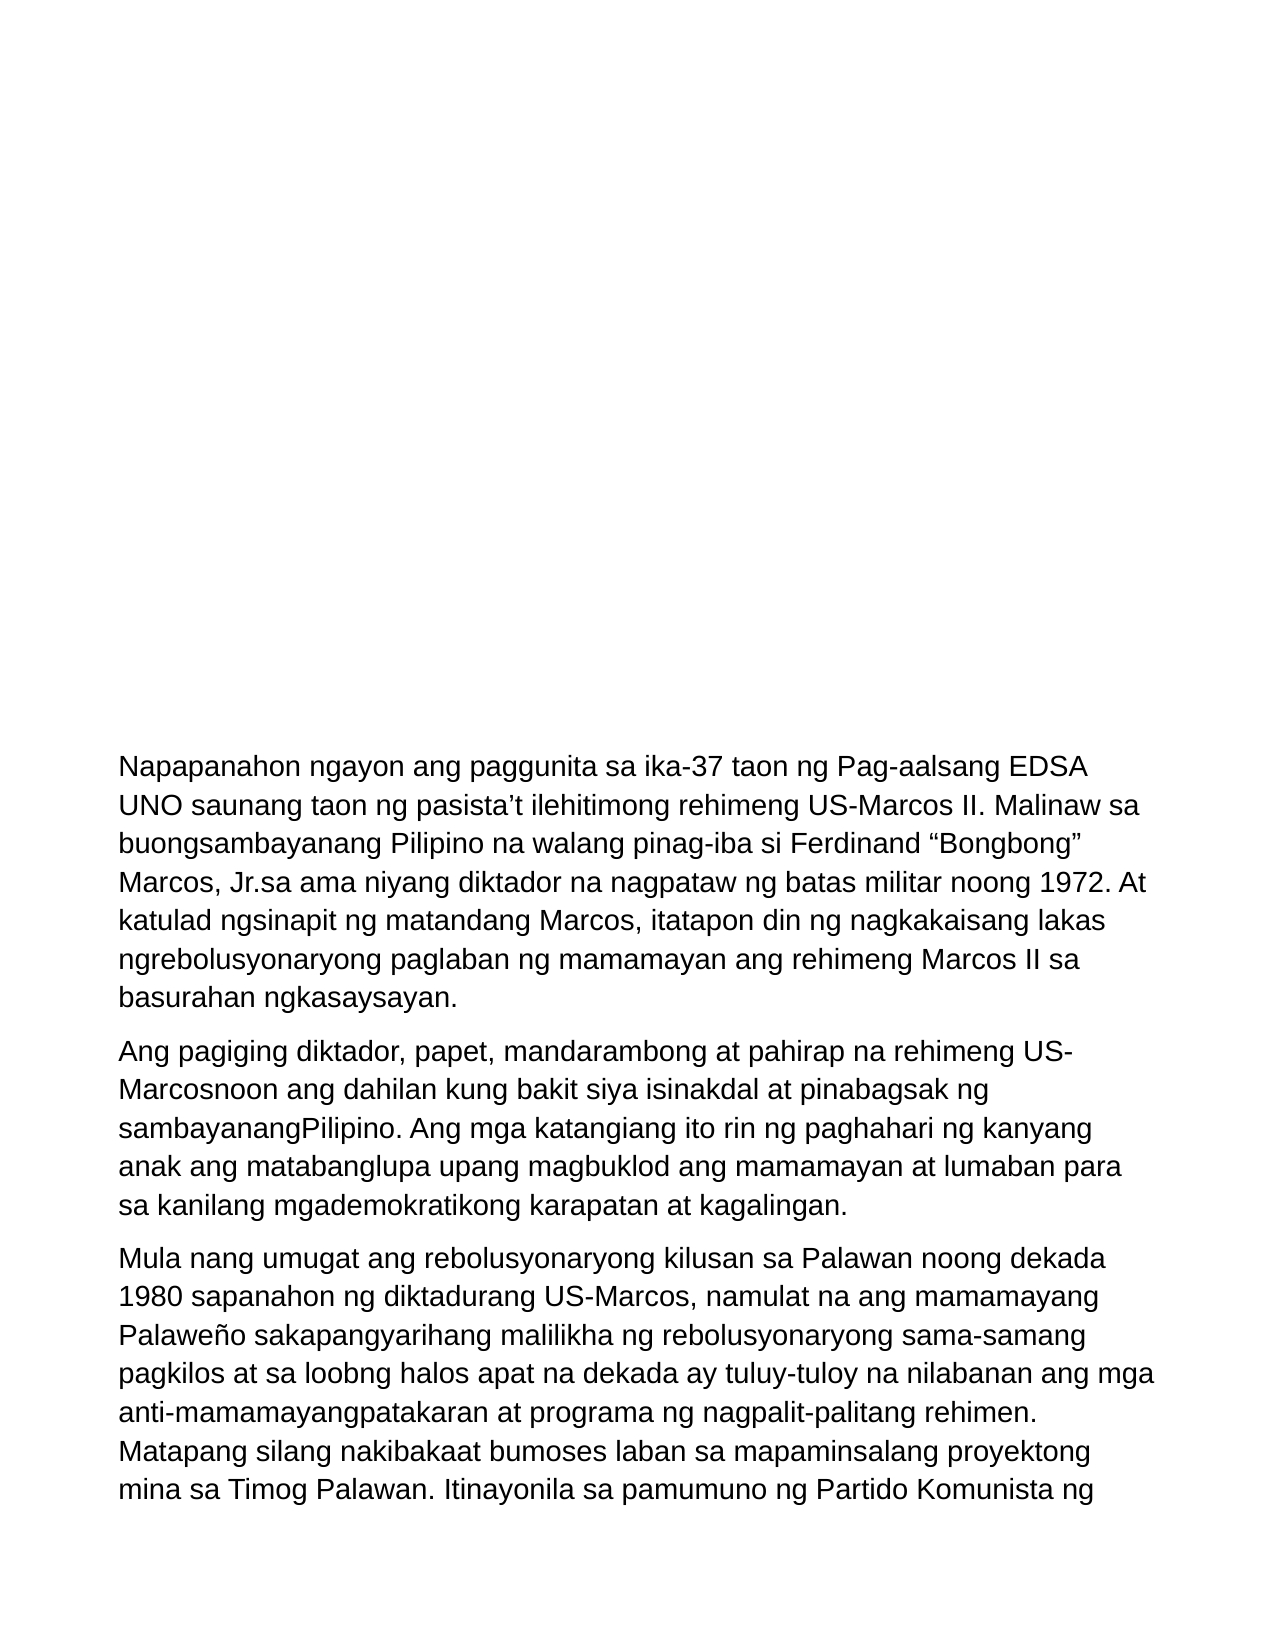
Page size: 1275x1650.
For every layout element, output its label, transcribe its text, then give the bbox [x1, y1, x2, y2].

text Mula nang umugat ang rebolusyonaryong kilusan sa Palawan noong dekada 1980 sapanahon ng diktadurang US-Marcos, namulat na ang mamamayang Palaweño sakapangyarihang malilikha ng rebolusyonaryong sama-samang pagkilos at sa loobng halos apat na dekada ay tuluy-tuloy na nilabanan ang mga anti-mamamayangpatakaran at programa ng nagpalit-palitang rehimen. Matapang silang nakibakaat bumoses laban sa mapaminsalang proyektong mina sa Timog Palawan. Itinayonila sa pamumuno ng Partido Komunista ng [118, 1241, 1157, 1506]
text Napapanahon ngayon ang paggunita sa ika-37 taon ng Pag-aalsang EDSA UNO saunang taon ng pasista’t ilehitimong rehimeng US-Marcos II. Malinaw sa buongsambayanang Pilipino na walang pinag-iba si Ferdinand “Bongbong” Marcos, Jr.sa ama niyang diktador na nagpataw ng batas militar noong 1972. At katulad ngsinapit ng matandang Marcos, itatapon din ng nagkakaisang lakas ngrebolusyonaryong paglaban ng mamamayan ang rehimeng Marcos II sa basurahan ngkasaysayan. [118, 749, 1157, 1014]
text Ang pagiging diktador, papet, mandarambong at pahirap na rehimeng US-Marcosnoon ang dahilan kung bakit siya isinakdal at pinabagsak ng sambayanangPilipino. Ang mga katangiang ito rin ng paghahari ng kanyang anak ang matabanglupa upang magbuklod ang mamamayan at lumaban para sa kanilang mgademokratikong karapatan at kagalingan. [118, 1034, 1157, 1221]
